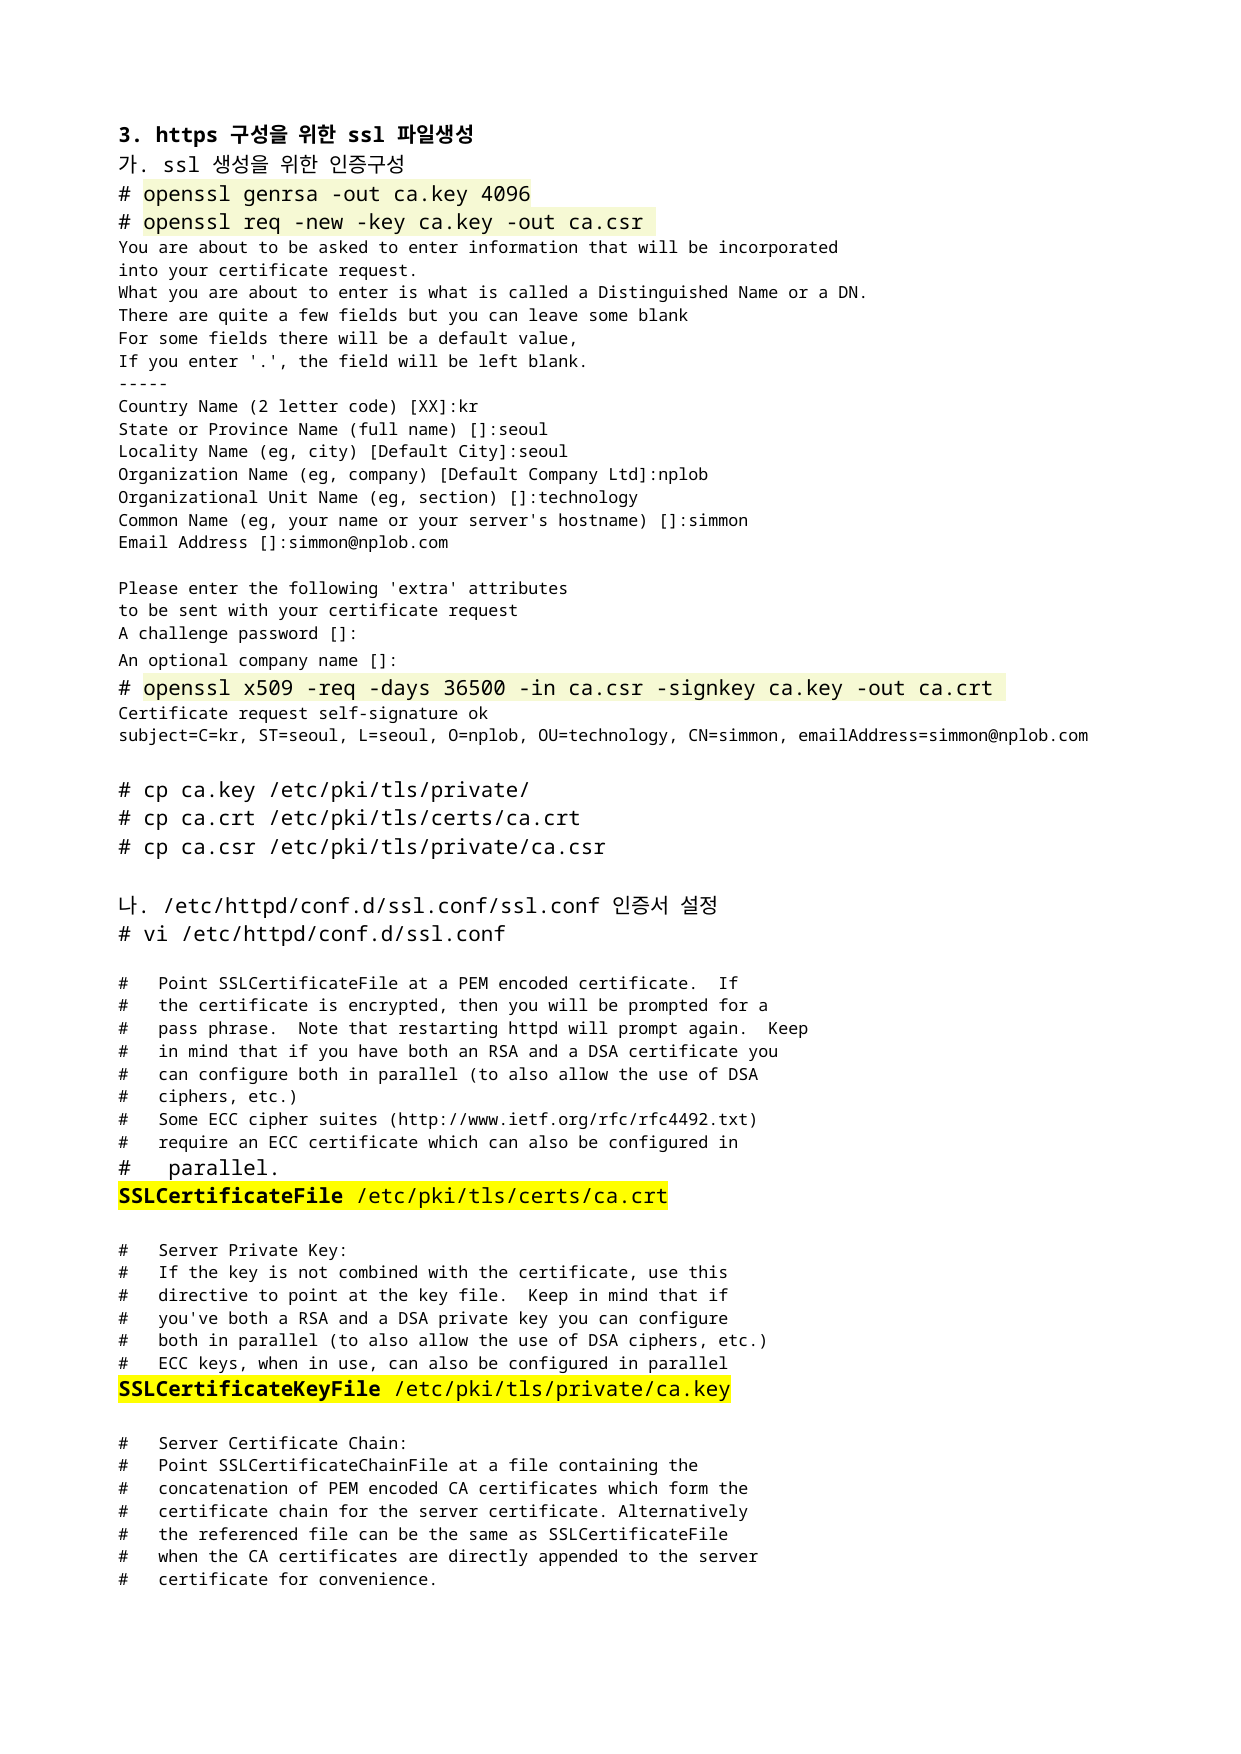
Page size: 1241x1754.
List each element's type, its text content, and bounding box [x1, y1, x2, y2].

text 3. https 구성을 위한 ssl 파일생성 [118, 118, 1122, 148]
text 가. ssl 생성을 위한 인증구성 [118, 148, 1122, 179]
text # vi /etc/httpd/conf.d/ssl.conf [118, 919, 1122, 948]
text # openssl genrsa -out ca.key 4096 # openssl req -new -key ca.key -out ca.csr You are about to be asked to enter information that will be incorporated into your certificate request. What you are about to enter is what is called a Distinguished Name or a DN. There are quite a few fields but you can leave some blank For some fields there will be a default value, If you enter '.', the field will be left blank. ----- Country Name (2 letter code) [XX]:kr State or Province Name (full name) []:seoul Locality Name (eg, city) [Default City]:seoul Organization Name (eg, company) [Default Company Ltd]:nplob Organizational Unit Name (eg, section) []:technology Common Name (eg, your name or your server's hostname) []:simmon Email Address []:simmon@nplob.com Please enter the following 'extra' attributes to be sent with your certificate request A challenge password []: An optional company name []: [118, 179, 1122, 673]
text # Point SSLCertificateFile at a PEM encoded certificate. If # the certificate is encrypted, then you will be prompted for a # pass phrase. Note that restarting httpd will prompt again. Keep # in mind that if you have both an RSA and a DSA certificate you # can configure both in parallel (to also allow the use of DSA # ciphers, etc.) # Some ECC cipher suites (http://www.ietf.org/rfc/rfc4492.txt) # require an ECC certificate which can also be configured in # parallel. SSLCertificateFile /etc/pki/tls/certs/ca.crt # Server Private Key: # If the key is not combined with the certificate, use this # directive to point at the key file. Keep in mind that if # you've both a RSA and a DSA private key you can configure # both in parallel (to also allow the use of DSA ciphers, etc.) # ECC keys, when in use, can also be configured in parallel SSLCertificateKeyFile /etc/pki/tls/private/ca.key # Server Certificate Chain: # Point SSLCertificateChainFile at a file containing the # concatenation of PEM encoded CA certificates which form the # certificate chain for the server certificate. Alternatively # the referenced file can be the same as SSLCertificateFile # when the CA certificates are directly appended to the server # certificate for convenience. [118, 971, 1122, 1590]
text # openssl x509 -req -days 36500 -in ca.csr -signkey ca.key -out ca.crt Certificate request self-signature ok subject=C=kr, ST=seoul, L=seoul, O=nplob, OU=technology, CN=simmon, emailAddress=simmon@nplob.com # cp ca.key /etc/pki/tls/private/ # cp ca.crt /etc/pki/tls/certs/ca.crt # cp ca.csr /etc/pki/tls/private/ca.csr 나. /etc/httpd/conf.d/ssl.conf/ssl.conf 인증서 설정 [118, 673, 1122, 919]
